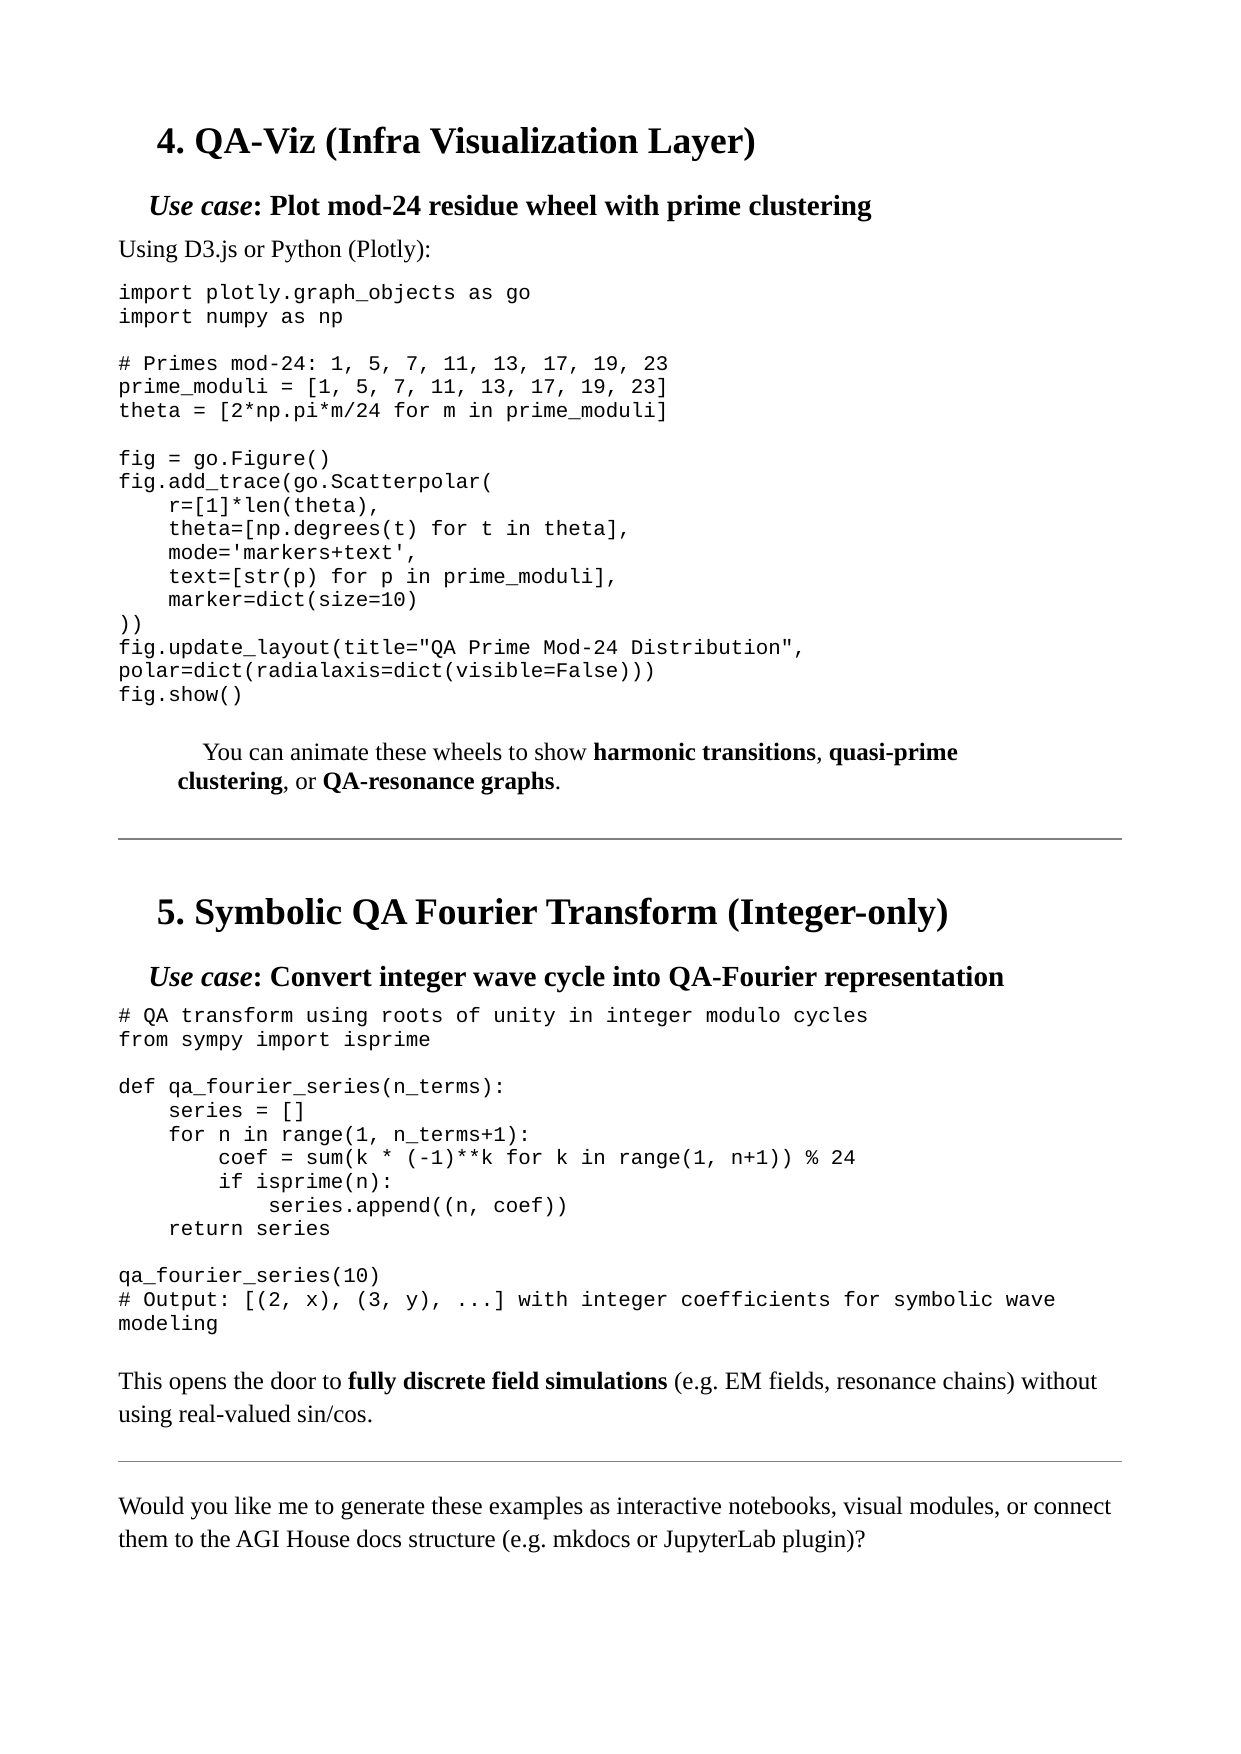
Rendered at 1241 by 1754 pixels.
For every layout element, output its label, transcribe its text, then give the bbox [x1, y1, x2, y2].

text qa_fourier_series(10) [118, 1266, 1122, 1289]
text def qa_fourier_series(n_terms): [118, 1076, 1122, 1100]
text if isprime(n): [118, 1171, 1122, 1194]
text import numpy as np [118, 306, 1122, 329]
subtitle 🌐 4. QA-Viz (Infra Visualization Layer) [118, 118, 1122, 161]
text mode='markers+text', [118, 542, 1122, 566]
text prime_moduli = [1, 5, 7, 11, 13, 17, 19, 23] [118, 377, 1122, 400]
text fig.show() [118, 684, 1122, 708]
text theta=[np.degrees(t) for t in theta], [118, 518, 1122, 542]
subtitle 📌 Use case: Plot mod-24 residue wheel with prime clustering [118, 188, 1122, 222]
subtitle 📌 Use case: Convert integer wave cycle into QA-Fourier representation [118, 959, 1122, 993]
text text=[str(p) for p in prime_moduli], [118, 566, 1122, 589]
text fig = go.Figure() [118, 447, 1122, 471]
text theta = [2*np.pi*m/24 for m in prime_moduli] [118, 400, 1122, 424]
text import plotly.graph_objects as go [118, 282, 1122, 306]
text r=[1]*len(theta), [118, 495, 1122, 518]
text This opens the door to fully discrete field simulations (e.g. EM fields, resonance chains) without using real-valued sin/cos. [118, 1366, 1122, 1428]
text # Primes mod-24: 1, 5, 7, 11, 13, 17, 19, 23 [118, 353, 1122, 377]
text coef = sum(k * (-1)**k for k in range(1, n+1)) % 24 [118, 1147, 1122, 1171]
text series.append((n, coef)) [118, 1194, 1122, 1218]
text return series [118, 1218, 1122, 1242]
text Would you like me to generate these examples as interactive notebooks, visual modules, or connect them to the AGI House docs structure (e.g. mkdocs or JupyterLab plugin)? [118, 1491, 1122, 1553]
text # QA transform using roots of unity in integer modulo cycles [118, 1005, 1122, 1029]
text )) [118, 613, 1122, 637]
text fig.add_trace(go.Scatterpolar( [118, 471, 1122, 495]
text fig.update_layout(title="QA Prime Mod-24 Distribution", polar=dict(radialaxis=dict(visible=False))) [118, 637, 1122, 684]
text # Output: [(2, x), (3, y), ...] with integer coefficients for symbolic wave modeling [118, 1289, 1122, 1336]
text Using D3.js or Python (Plotly): [118, 234, 1122, 263]
text series = [] [118, 1100, 1122, 1124]
text 🔄 You can animate these wheels to show harmonic transitions, quasi-prime clustering, or QA-resonance graphs. [177, 737, 1063, 794]
text from sympy import isprime [118, 1029, 1122, 1053]
text for n in range(1, n_terms+1): [118, 1124, 1122, 1147]
text marker=dict(size=10) [118, 589, 1122, 613]
subtitle 🔁 5. Symbolic QA Fourier Transform (Integer-only) [118, 889, 1122, 932]
